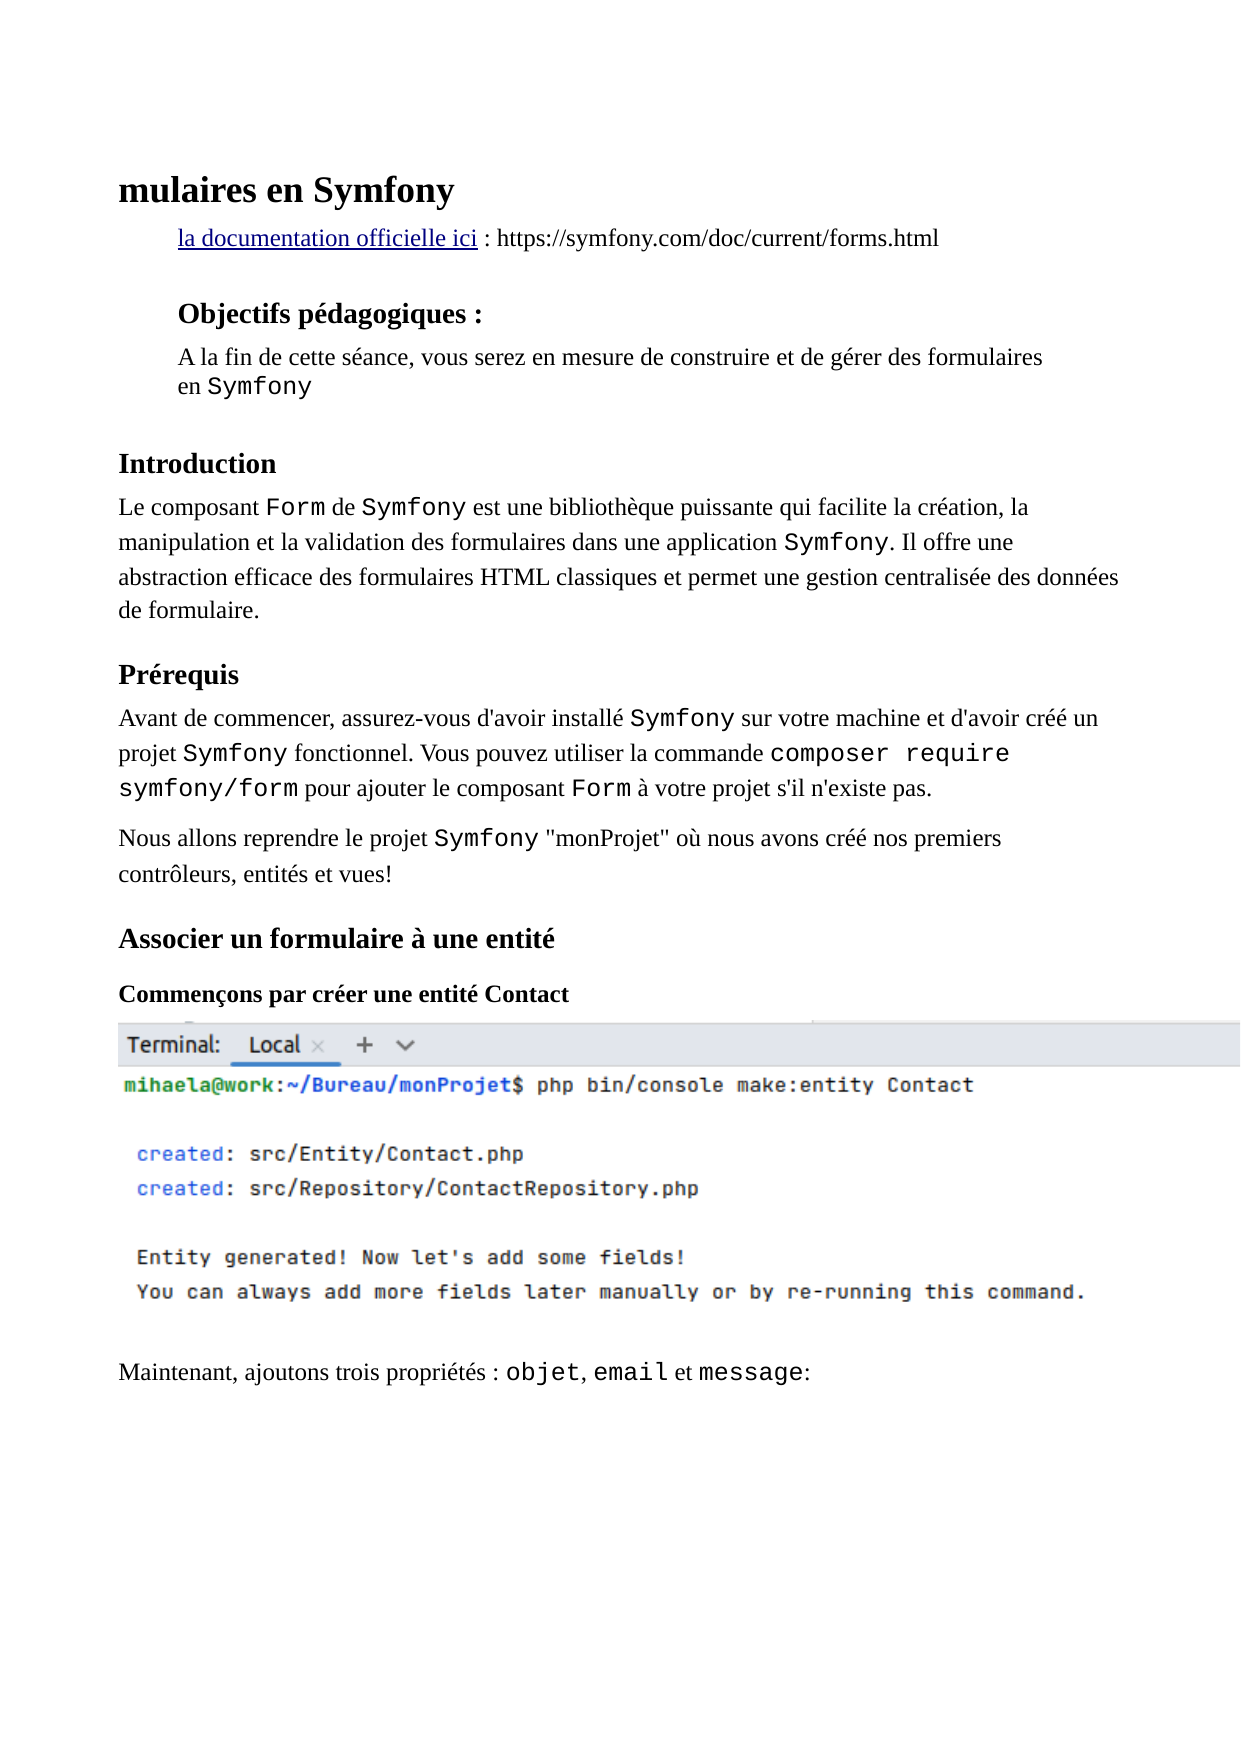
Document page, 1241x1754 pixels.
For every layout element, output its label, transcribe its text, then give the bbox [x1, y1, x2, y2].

text A la fin de cette séance, vous serez en mesure de construire et de gérer des formulaires en Symfony [177, 342, 1063, 402]
subtitle mulaires en Symfony [118, 168, 1122, 211]
text Le composant Form de Symfony est une bibliothèque puissante qui facilite la création, la manipulation et la validation des formulaires dans une application Symfony. Il offre une abstraction efficace des formulaires HTML classiques et permet une gestion centralisée des données de formulaire. [118, 492, 1122, 624]
picture [118, 1020, 1241, 1338]
text Nous allons reprendre le projet Symfony "monProjet" où nous avons créé nos premiers contrôleurs, entités et vues! [118, 823, 1122, 887]
subtitle Prérequis [118, 657, 1122, 691]
text la documentation officielle ici : https://symfony.com/doc/current/forms.html [177, 223, 1063, 252]
text Maintenant, ajoutons trois propriétés : objet, email et message: [118, 1357, 1122, 1387]
subtitle Associer un formulaire à une entité [118, 921, 1122, 954]
subtitle Commençons par créer une entité Contact [118, 979, 1122, 1008]
text Avant de commencer, assurez-vous d'avoir installé Symfony sur votre machine et d'avoir créé un projet Symfony fonctionnel. Vous pouvez utiliser la commande composer require symfony/form pour ajouter le composant Form à votre projet s'il n'existe pas. [118, 703, 1122, 804]
subtitle Objectifs pédagogiques : [177, 296, 1063, 330]
subtitle Introduction [118, 446, 1122, 479]
